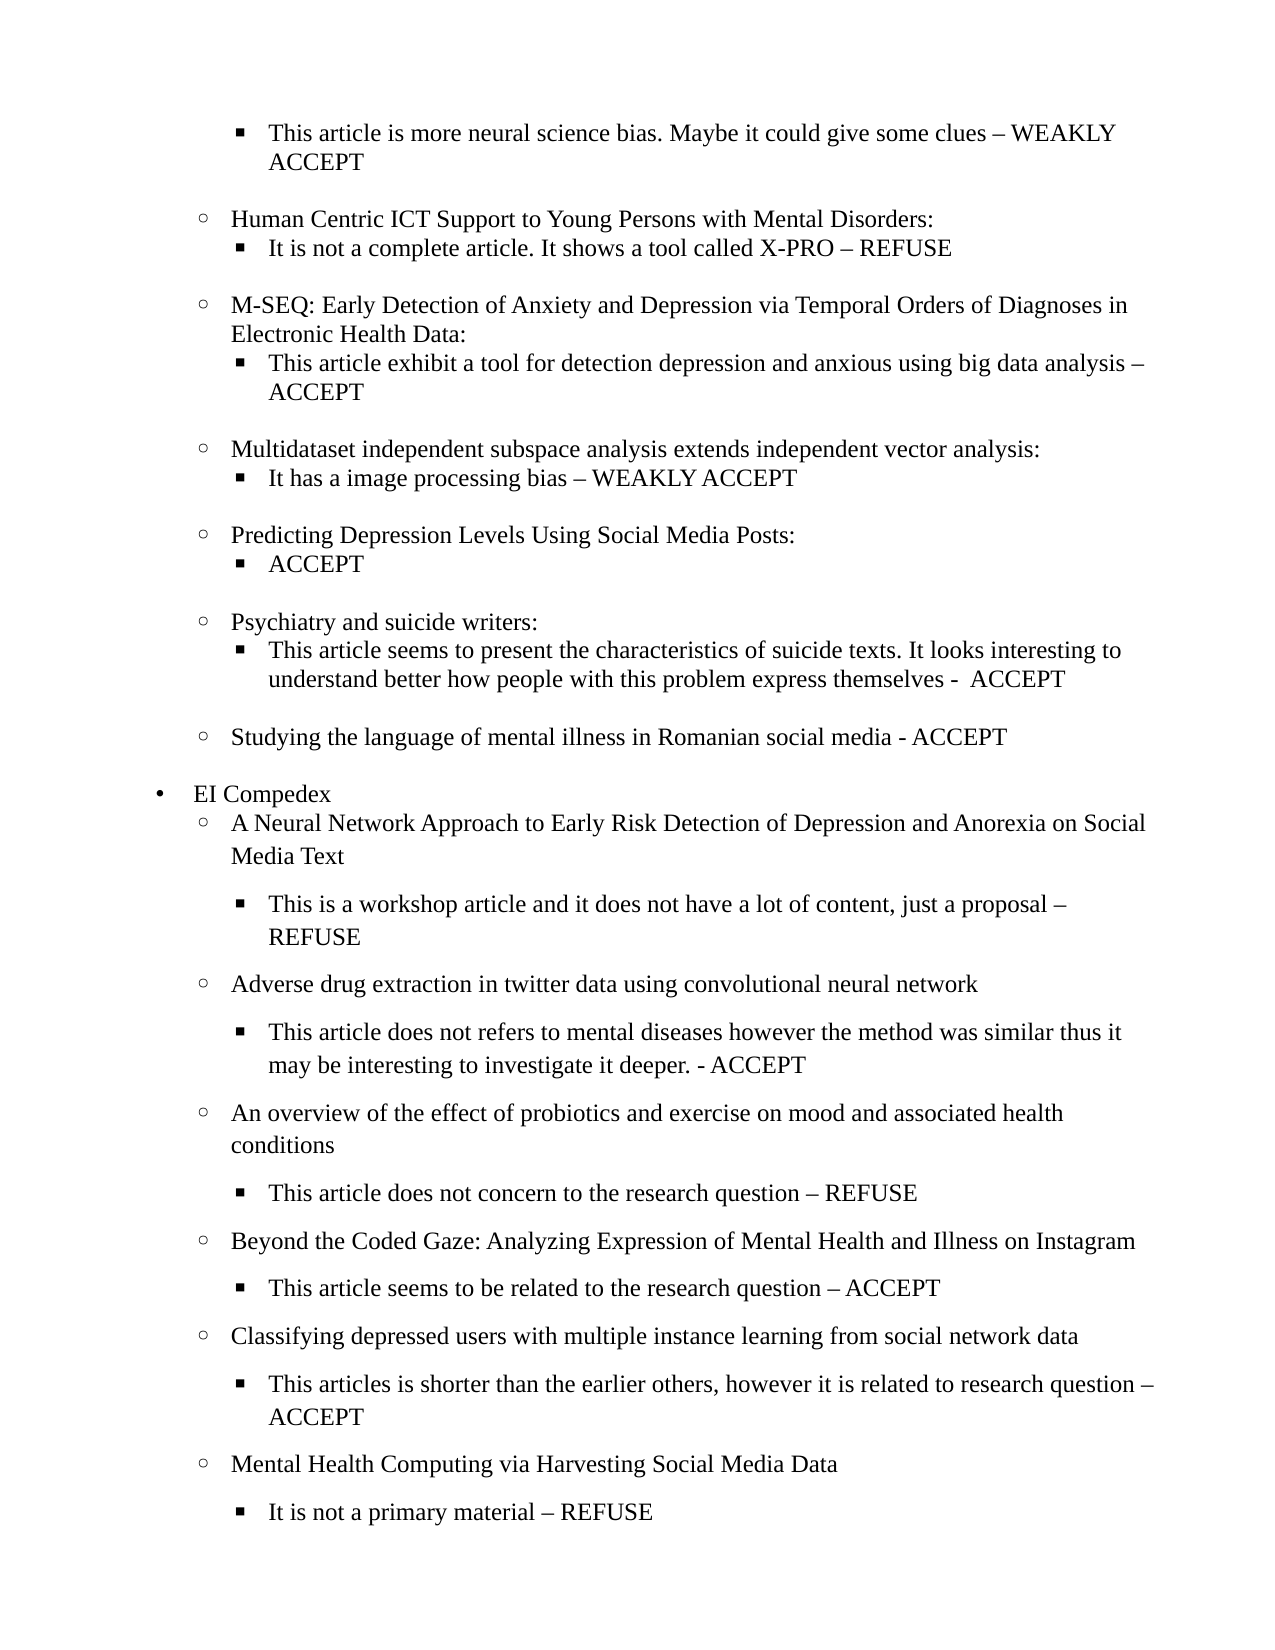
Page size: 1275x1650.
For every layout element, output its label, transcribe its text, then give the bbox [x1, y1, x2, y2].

list Human Centric ICT Support to Young Persons with Mental Disorders: [193, 204, 1157, 233]
list This is a workshop article and it does not have a lot of content, just a proposal – REFUSE [231, 889, 1157, 951]
list A Neural Network Approach to Early Risk Detection of Depression and Anorexia on Social Media Text [193, 808, 1157, 870]
list Classifying depressed users with multiple instance learning from social network data [193, 1321, 1157, 1350]
list EI Compedex [156, 779, 1157, 808]
list It has a image processing bias – WEAKLY ACCEPT [231, 463, 1157, 492]
list ACCEPT [231, 549, 1157, 578]
list Predicting Depression Levels Using Social Media Posts: [193, 521, 1157, 549]
list This article is more neural science bias. Maybe it could give some clues – WEAKLY ACCEPT [231, 118, 1157, 176]
list This articles is shorter than the earlier others, however it is related to research question – ACCEPT [231, 1369, 1157, 1430]
list This article does not refers to mental diseases however the method was similar thus it may be interesting to investigate it deeper. - ACCEPT [231, 1017, 1157, 1079]
list This article exhibit a tool for detection depression and anxious using big data analysis – ACCEPT [231, 348, 1157, 406]
list This article seems to be related to the research question – ACCEPT [231, 1273, 1157, 1302]
list Mental Health Computing via Harvesting Social Media Data [193, 1449, 1157, 1478]
list Multidataset independent subspace analysis extends independent vector analysis: [193, 434, 1157, 463]
list An overview of the effect of probiotics and exercise on mood and associated health conditions [193, 1098, 1157, 1159]
list Studying the language of mental illness in Romanian social media - ACCEPT [193, 722, 1157, 751]
list Psychiatry and suicide writers: [193, 607, 1157, 636]
list It is not a primary material – REFUSE [231, 1497, 1157, 1526]
list M-SEQ: Early Detection of Anxiety and Depression via Temporal Orders of Diagnoses in Electronic Health Data: [193, 291, 1157, 348]
list It is not a complete article. It shows a tool called X-PRO – REFUSE [231, 233, 1157, 262]
list This article seems to present the characteristics of suicide texts. It looks interesting to understand better how people with this problem express themselves - ACCEPT [231, 636, 1157, 693]
list This article does not concern to the research question – REFUSE [231, 1178, 1157, 1207]
list Adverse drug extraction in twitter data using convolutional neural network [193, 969, 1157, 998]
list Beyond the Coded Gaze: Analyzing Expression of Mental Health and Illness on Instagram [193, 1226, 1157, 1254]
